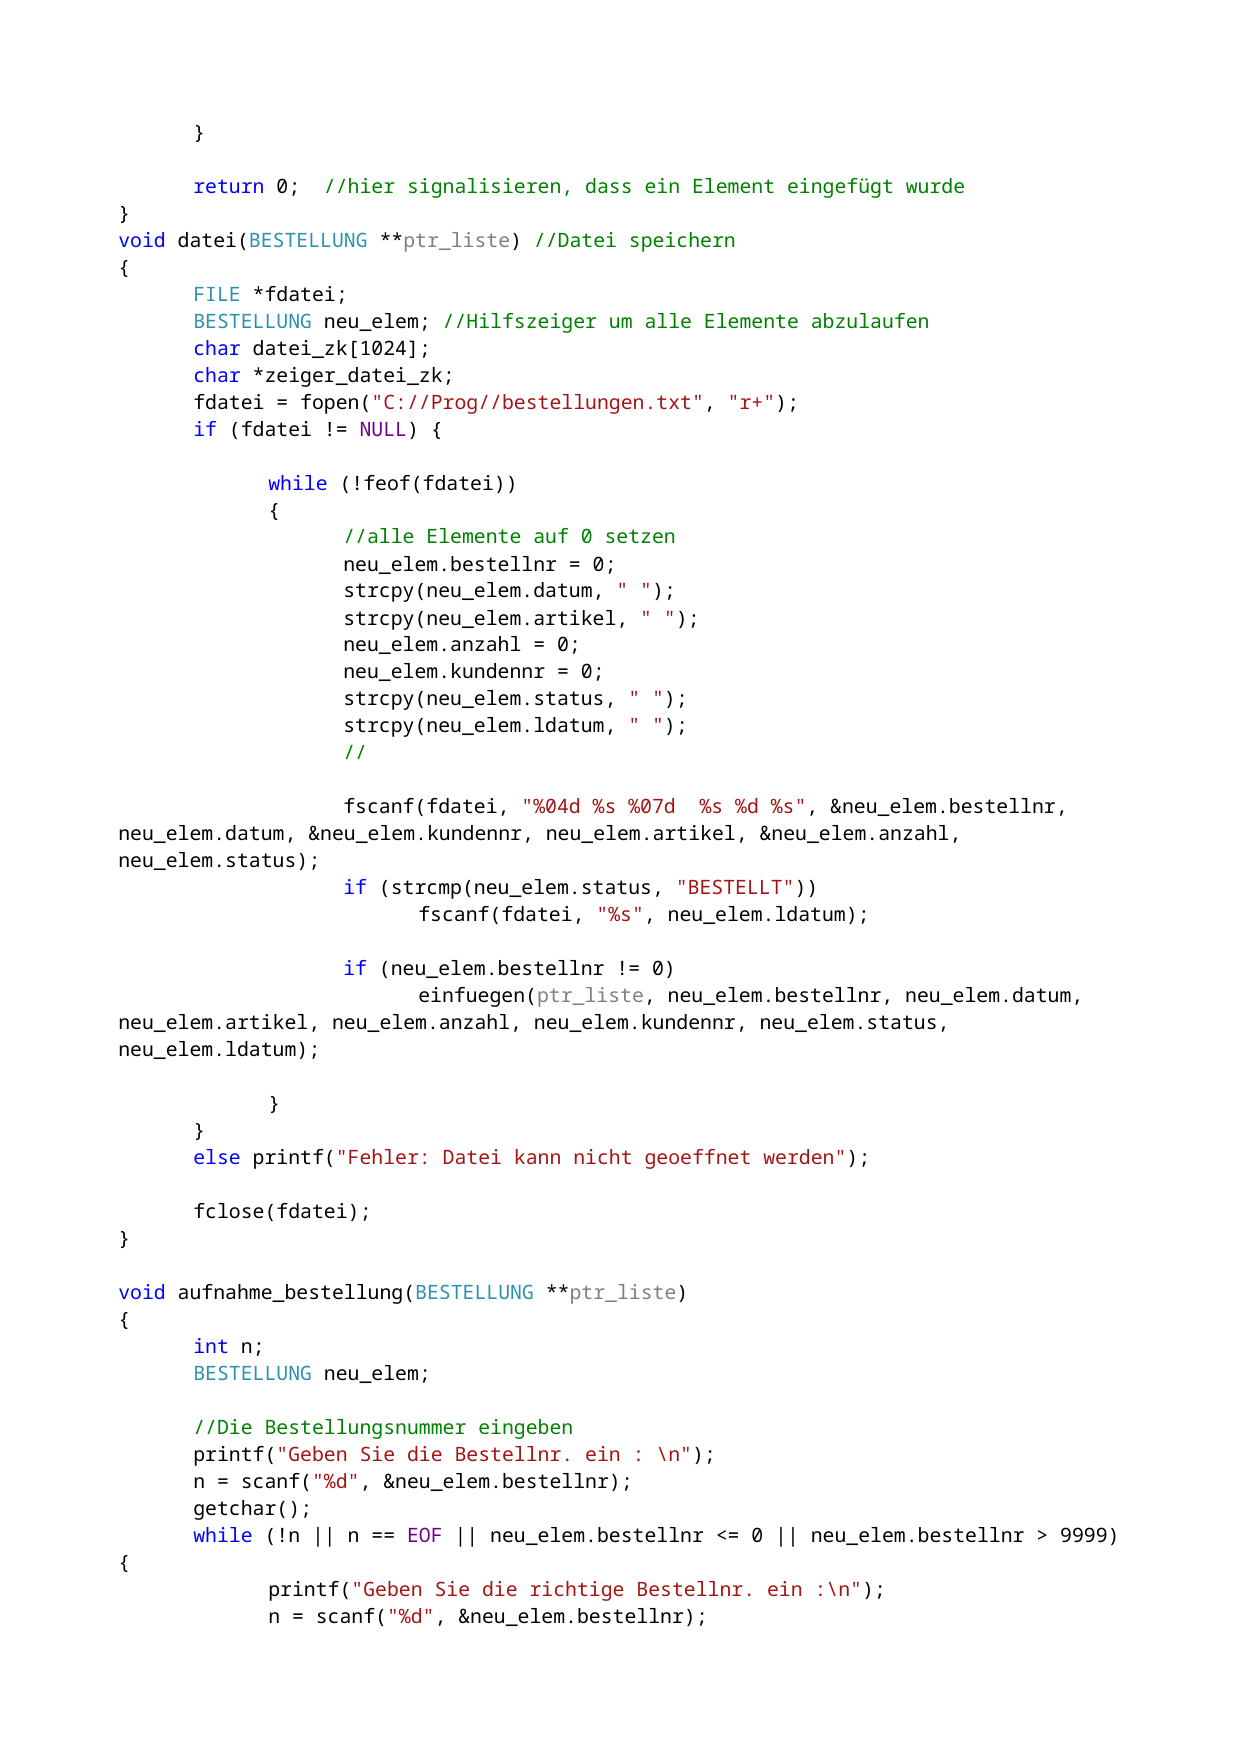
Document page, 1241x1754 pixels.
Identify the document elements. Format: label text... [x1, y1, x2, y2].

text strcpy(neu_elem.datum, " "); [118, 577, 1122, 604]
text strcpy(neu_elem.status, " "); [118, 685, 1122, 712]
text } [118, 1089, 1122, 1116]
text return 0; //hier signalisieren, dass ein Element eingefügt wurde [118, 172, 1122, 199]
text printf("Geben Sie die Bestellnr. ein : \n"); [118, 1440, 1122, 1467]
text int n; [118, 1332, 1122, 1359]
text // [118, 739, 1122, 766]
text char datei_zk[1024]; [118, 334, 1122, 361]
text BESTELLUNG neu_elem; [118, 1359, 1122, 1386]
text neu_elem.anzahl = 0; [118, 631, 1122, 658]
text strcpy(neu_elem.artikel, " "); [118, 604, 1122, 631]
text while (!feof(fdatei)) [118, 469, 1122, 496]
text fdatei = fopen("C://Prog//bestellungen.txt", "r+"); [118, 388, 1122, 415]
text neu_elem.kundennr = 0; [118, 658, 1122, 685]
text //alle Elemente auf 0 setzen [118, 523, 1122, 550]
text FILE *fdatei; [118, 280, 1122, 307]
text BESTELLUNG neu_elem; //Hilfszeiger um alle Elemente abzulaufen [118, 307, 1122, 334]
text { [118, 496, 1122, 523]
text void aufnahme_bestellung(BESTELLUNG **ptr_liste) [118, 1278, 1122, 1305]
text //Die Bestellungsnummer eingeben [118, 1413, 1122, 1440]
text if (fdatei != NULL) { [118, 415, 1122, 442]
text { [118, 253, 1122, 280]
text { [118, 1305, 1122, 1332]
text } [118, 1224, 1122, 1251]
text fscanf(fdatei, "%04d %s %07d %s %d %s", &neu_elem.bestellnr, neu_elem.datum, &neu_elem.kundennr, neu_elem.artikel, &neu_elem.anzahl, neu_elem.status); [118, 793, 1122, 873]
text fclose(fdatei); [118, 1197, 1122, 1224]
text fscanf(fdatei, "%s", neu_elem.ldatum); [118, 901, 1122, 927]
text if (neu_elem.bestellnr != 0) [118, 954, 1122, 981]
text n = scanf("%d", &neu_elem.bestellnr); [118, 1467, 1122, 1494]
text void datei(BESTELLUNG **ptr_liste) //Datei speichern [118, 226, 1122, 253]
text printf("Geben Sie die richtige Bestellnr. ein :\n"); [118, 1575, 1122, 1602]
text } [118, 118, 1122, 145]
text char *zeiger_datei_zk; [118, 361, 1122, 388]
text einfuegen(ptr_liste, neu_elem.bestellnr, neu_elem.datum, neu_elem.artikel, neu_elem.anzahl, neu_elem.kundennr, neu_elem.status, neu_elem.ldatum); [118, 981, 1122, 1062]
text n = scanf("%d", &neu_elem.bestellnr); [118, 1602, 1122, 1629]
text getchar(); [118, 1494, 1122, 1521]
text neu_elem.bestellnr = 0; [118, 550, 1122, 577]
text strcpy(neu_elem.ldatum, " "); [118, 712, 1122, 739]
text } [118, 1116, 1122, 1143]
text } [118, 199, 1122, 226]
text while (!n || n == EOF || neu_elem.bestellnr <= 0 || neu_elem.bestellnr > 9999) { [118, 1521, 1122, 1575]
text if (strcmp(neu_elem.status, "BESTELLT")) [118, 873, 1122, 901]
text else printf("Fehler: Datei kann nicht geoeffnet werden"); [118, 1143, 1122, 1170]
